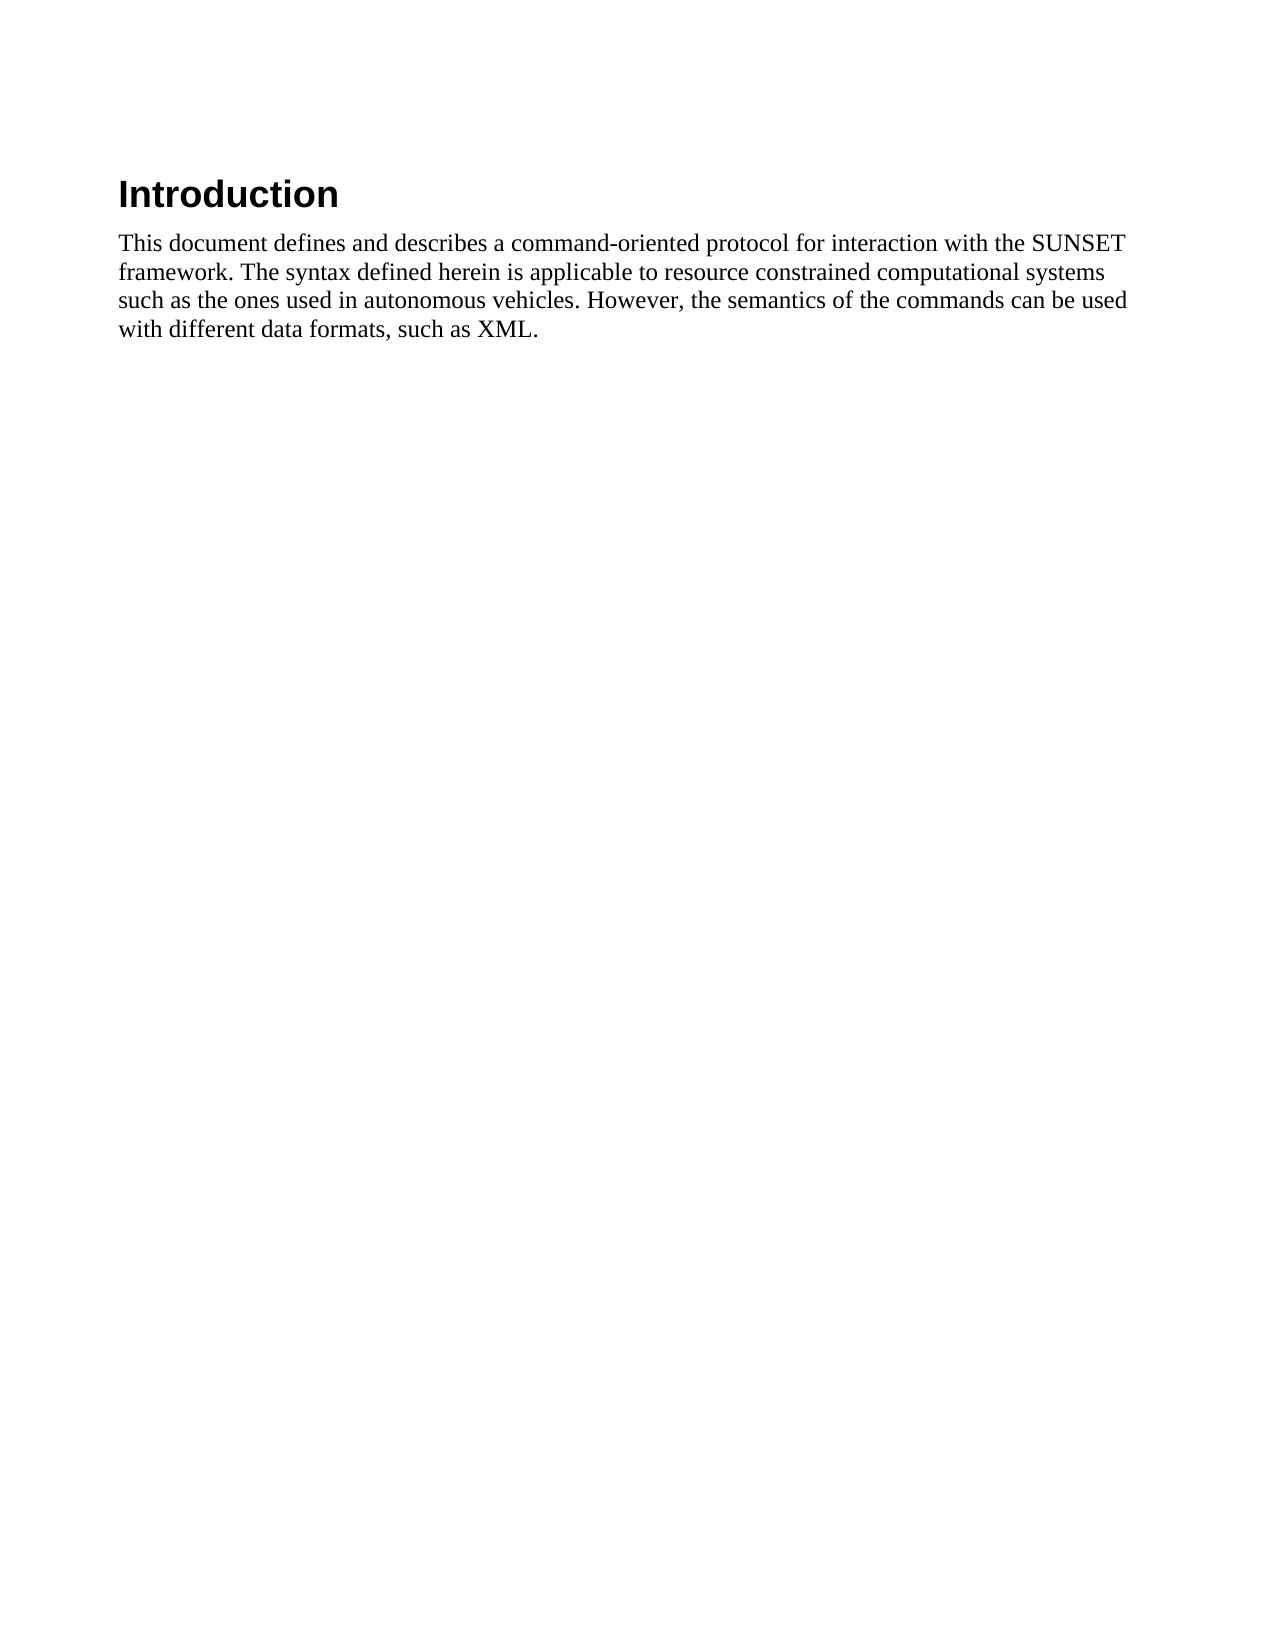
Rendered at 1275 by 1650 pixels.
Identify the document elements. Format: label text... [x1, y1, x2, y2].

text This document defines and describes a command-oriented protocol for interaction with the SUNSET framework. The syntax defined herein is applicable to resource constrained computational systems such as the ones used in autonomous vehicles. However, the semantics of the commands can be used with different data formats, such as XML. [118, 228, 1157, 343]
subtitle Introduction [118, 172, 1157, 216]
